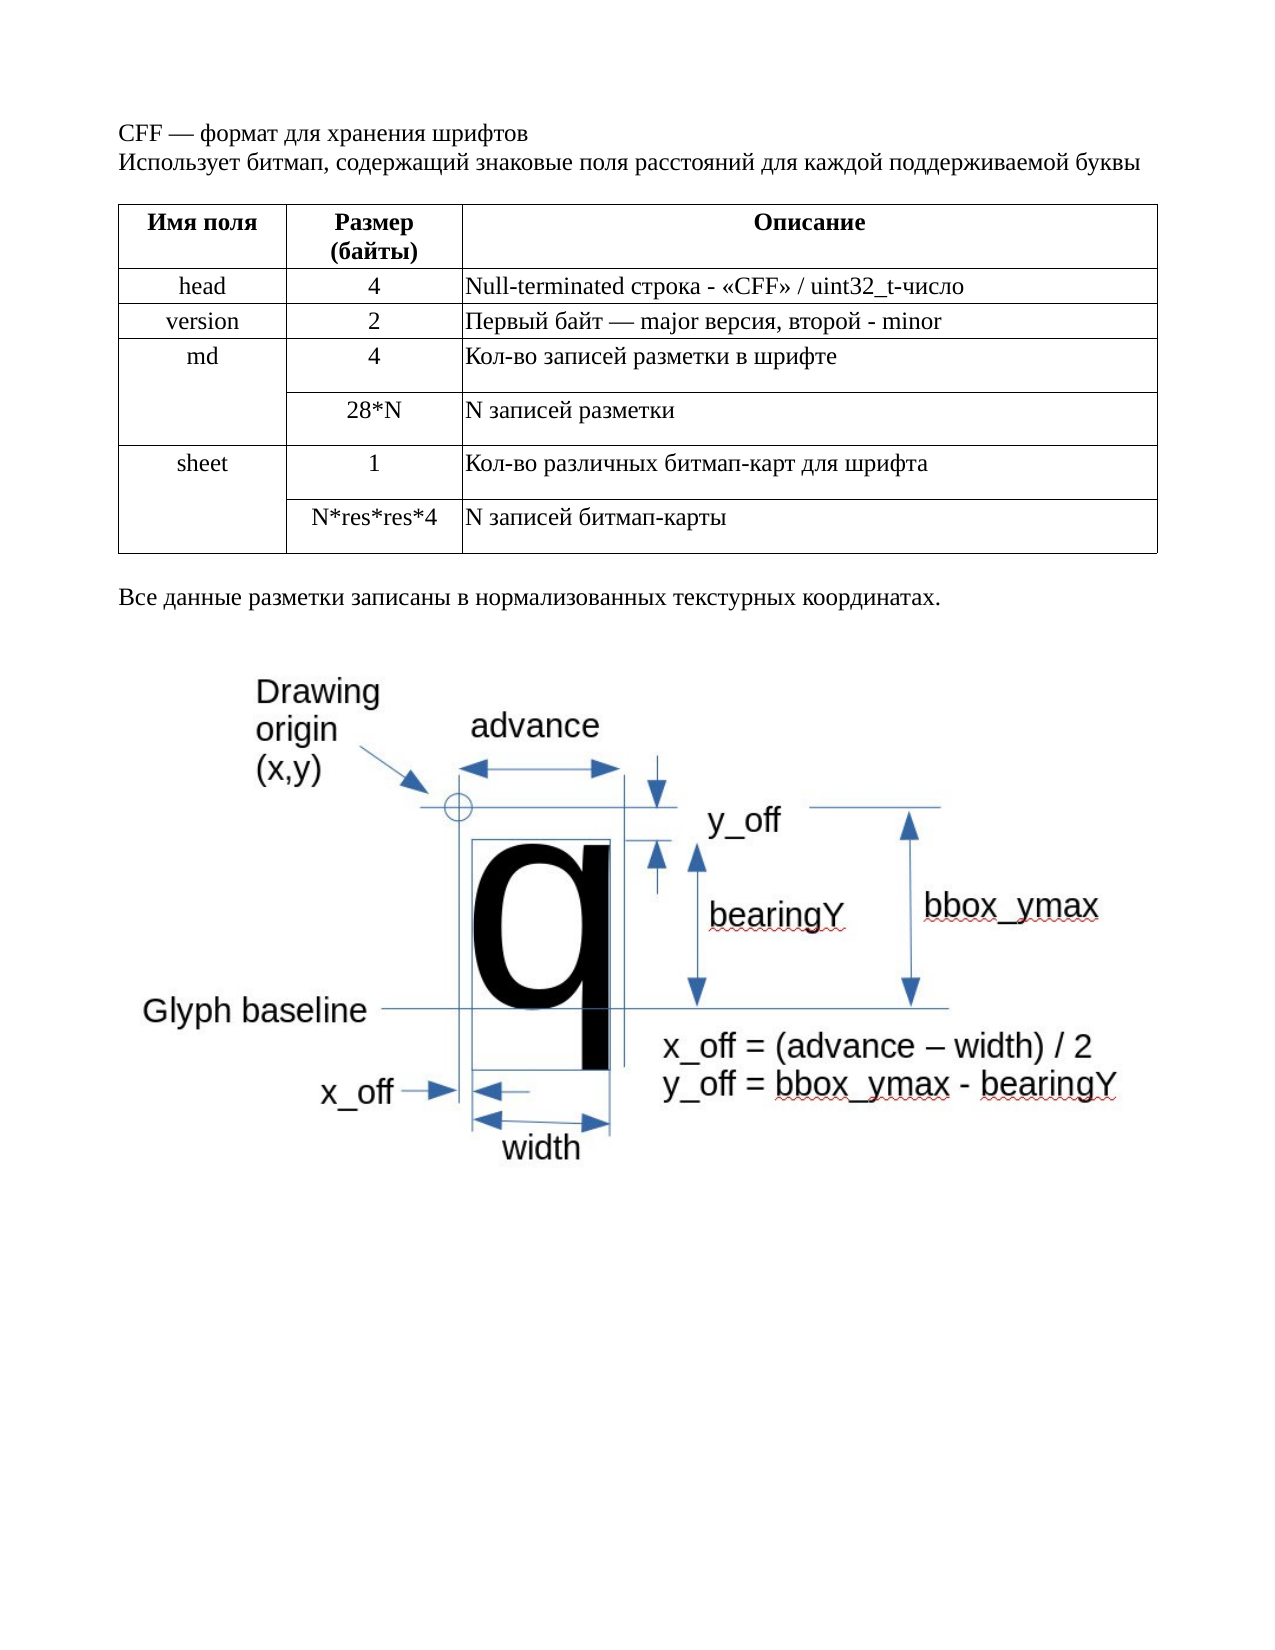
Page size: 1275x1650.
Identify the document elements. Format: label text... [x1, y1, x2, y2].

table_header Описание [463, 205, 1157, 268]
table_cell 2 [287, 304, 462, 338]
table_header Размер (байты) [287, 205, 462, 268]
table_cell 28*N [287, 393, 462, 445]
table_cell N записей битмап-карты [463, 500, 1157, 553]
text Все данные разметки записаны в нормализованных текстурных координатах. [118, 582, 1157, 610]
table_cell 4 [287, 339, 462, 392]
table_cell Первый байт — major версия, второй - minor [463, 304, 1157, 338]
table_cell head [119, 269, 286, 303]
table_cell Кол-во различных битмап-карт для шрифта [463, 446, 1157, 499]
table_cell md [119, 339, 286, 445]
table_cell Null-terminated строка - «CFF» / uint32_t-число [463, 269, 1157, 303]
text Использует битмап, содержащий знаковые поля расстояний для каждой поддерживаемой буквы [118, 147, 1157, 176]
table_cell version [119, 304, 286, 338]
table_cell 1 [287, 446, 462, 499]
table_cell N*res*res*4 [287, 500, 462, 553]
picture [121, 657, 1161, 1182]
table_cell sheet [119, 446, 286, 553]
table_cell Кол-во записей разметки в шрифте [463, 339, 1157, 392]
text CFF — формат для хранения шрифтов [118, 118, 1157, 147]
table_cell 4 [287, 269, 462, 303]
table_cell N записей разметки [463, 393, 1157, 445]
table_header Имя поля [119, 205, 286, 268]
